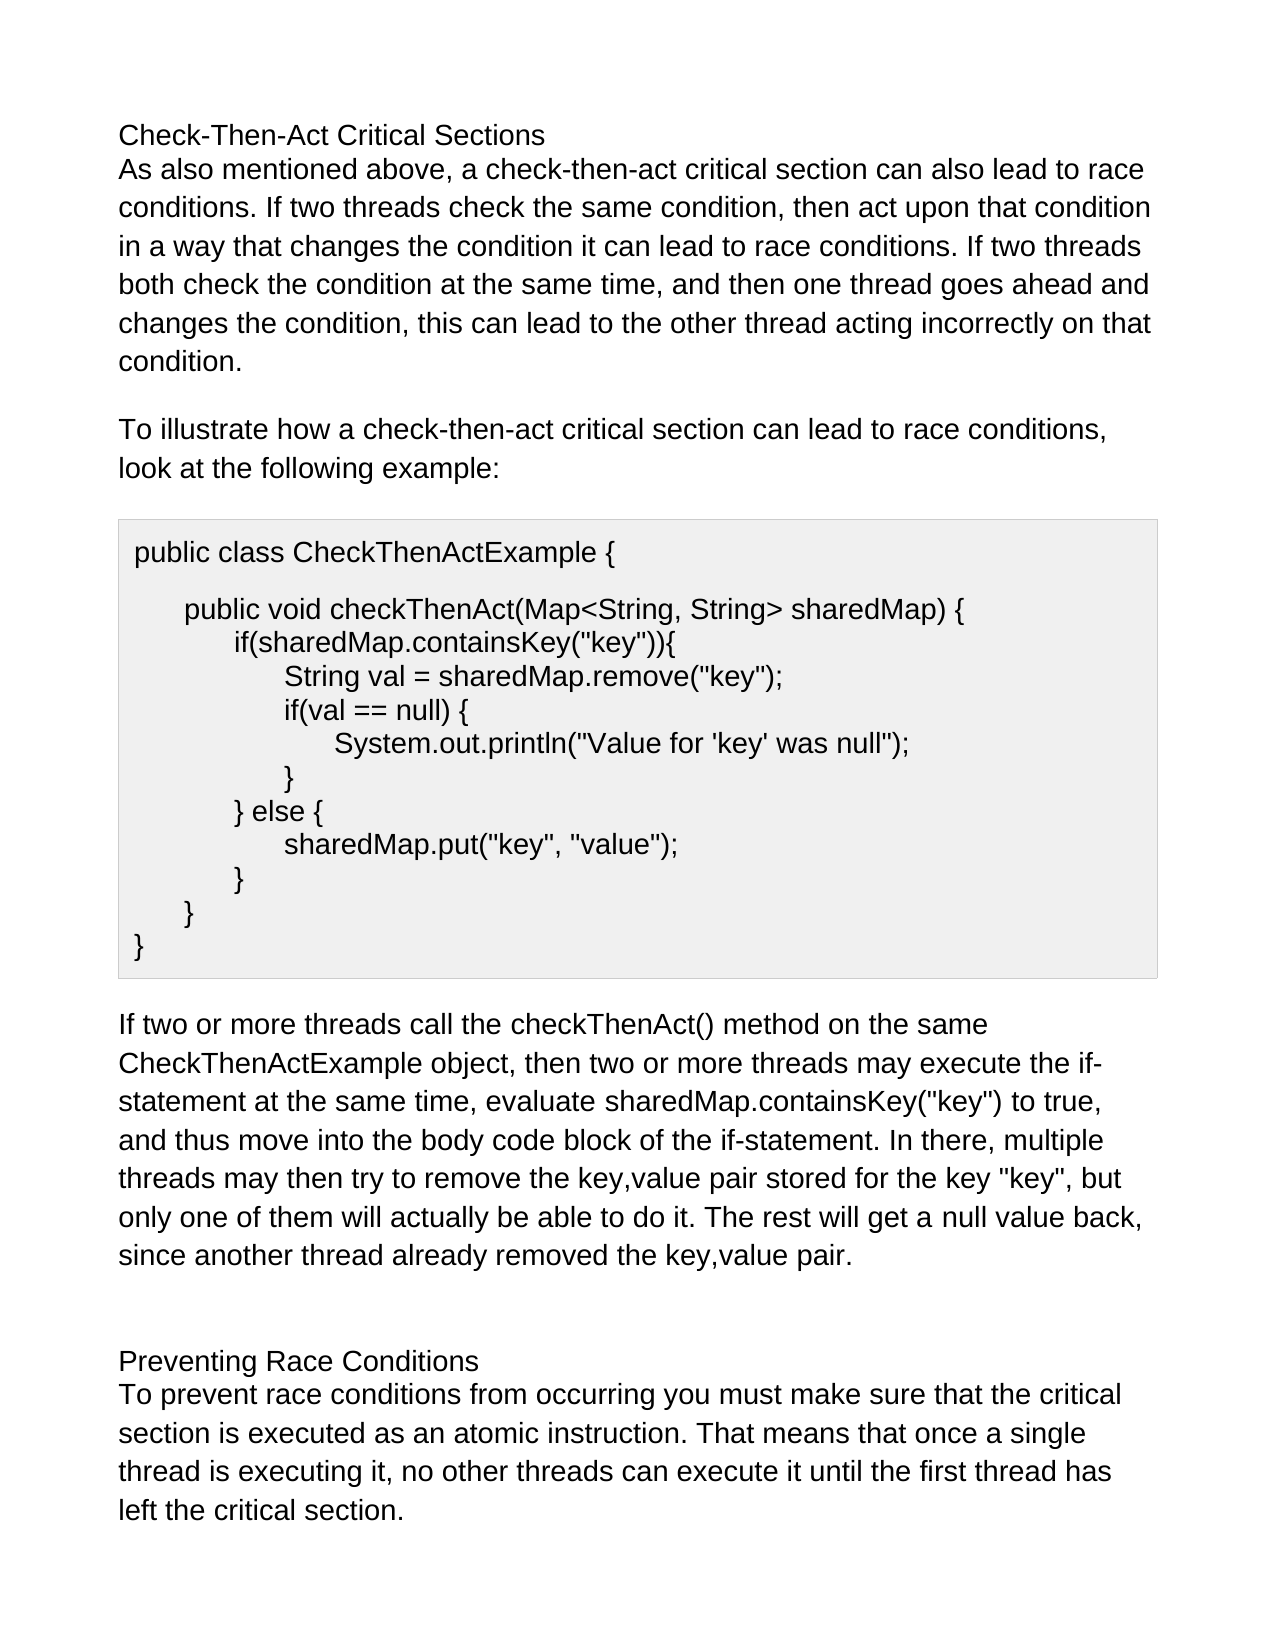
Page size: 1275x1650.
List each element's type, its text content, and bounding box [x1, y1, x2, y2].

text } [418, 845, 425, 852]
text } [599, 846, 606, 852]
text } [492, 744, 499, 751]
text } else { [119, 778, 1157, 812]
text } [610, 745, 617, 751]
text if(val == null) { [119, 677, 1157, 711]
text } [458, 845, 466, 852]
text } [119, 913, 1157, 978]
subtitle Preventing Race Conditions [118, 1344, 1157, 1377]
text } [119, 879, 1157, 913]
text } [856, 744, 864, 751]
text } [633, 744, 641, 751]
subtitle Check-Then-Act Critical Sections [118, 118, 1157, 152]
text } [621, 845, 629, 852]
text } [119, 845, 1157, 879]
text } [318, 846, 325, 852]
text public class CheckThenActExample { [119, 520, 1157, 552]
text } [360, 845, 368, 852]
text } [119, 744, 1157, 778]
text As also mentioned above, a check-then-act critical section can also lead to race conditions. If two threads check the same condition, then act upon that condition in a way that changes the condition it can lead to race conditions. If two threads both check the condition at the same time, and then one thread goes ahead and changes the condition, this can lead to the other thread acting incorrectly on that condition. [118, 152, 1157, 378]
text } [459, 744, 467, 751]
text sharedMap.put("key", "value"); [119, 812, 1157, 845]
text } [801, 745, 808, 751]
text If two or more threads call the checkThenAct() method on the same CheckThenActExample object, then two or more threads may execute the if-statement at the same time, evaluate sharedMap.containsKey("key") to true, and thus move into the body code block of the if-statement. In there, multiple threads may then try to remove the key,value pair stored for the key "key", but only one of them will actually be able to do it. The rest will get a null value back, since another thread already removed the key,value pair. [118, 1007, 1157, 1272]
text System.out.println("Value for 'key' was null"); [119, 711, 1157, 744]
text } [681, 744, 689, 751]
text } [443, 744, 451, 751]
text To illustrate how a check-then-act critical section can lead to race conditions, look at the following example: [118, 412, 1157, 484]
text To prevent race conditions from occurring you must make sure that the critical section is executed as an atomic instruction. That means that once a single thread is executing it, no other threads can execute it until the first thread has left the critical section. [118, 1377, 1157, 1527]
text String val = sharedMap.remove("key"); [119, 643, 1157, 677]
text } [442, 845, 449, 852]
text public void checkThenAct(Map<String, String> sharedMap) { [119, 576, 1157, 610]
text } [401, 846, 408, 852]
text if(sharedMap.containsKey("key")){ [119, 610, 1157, 643]
